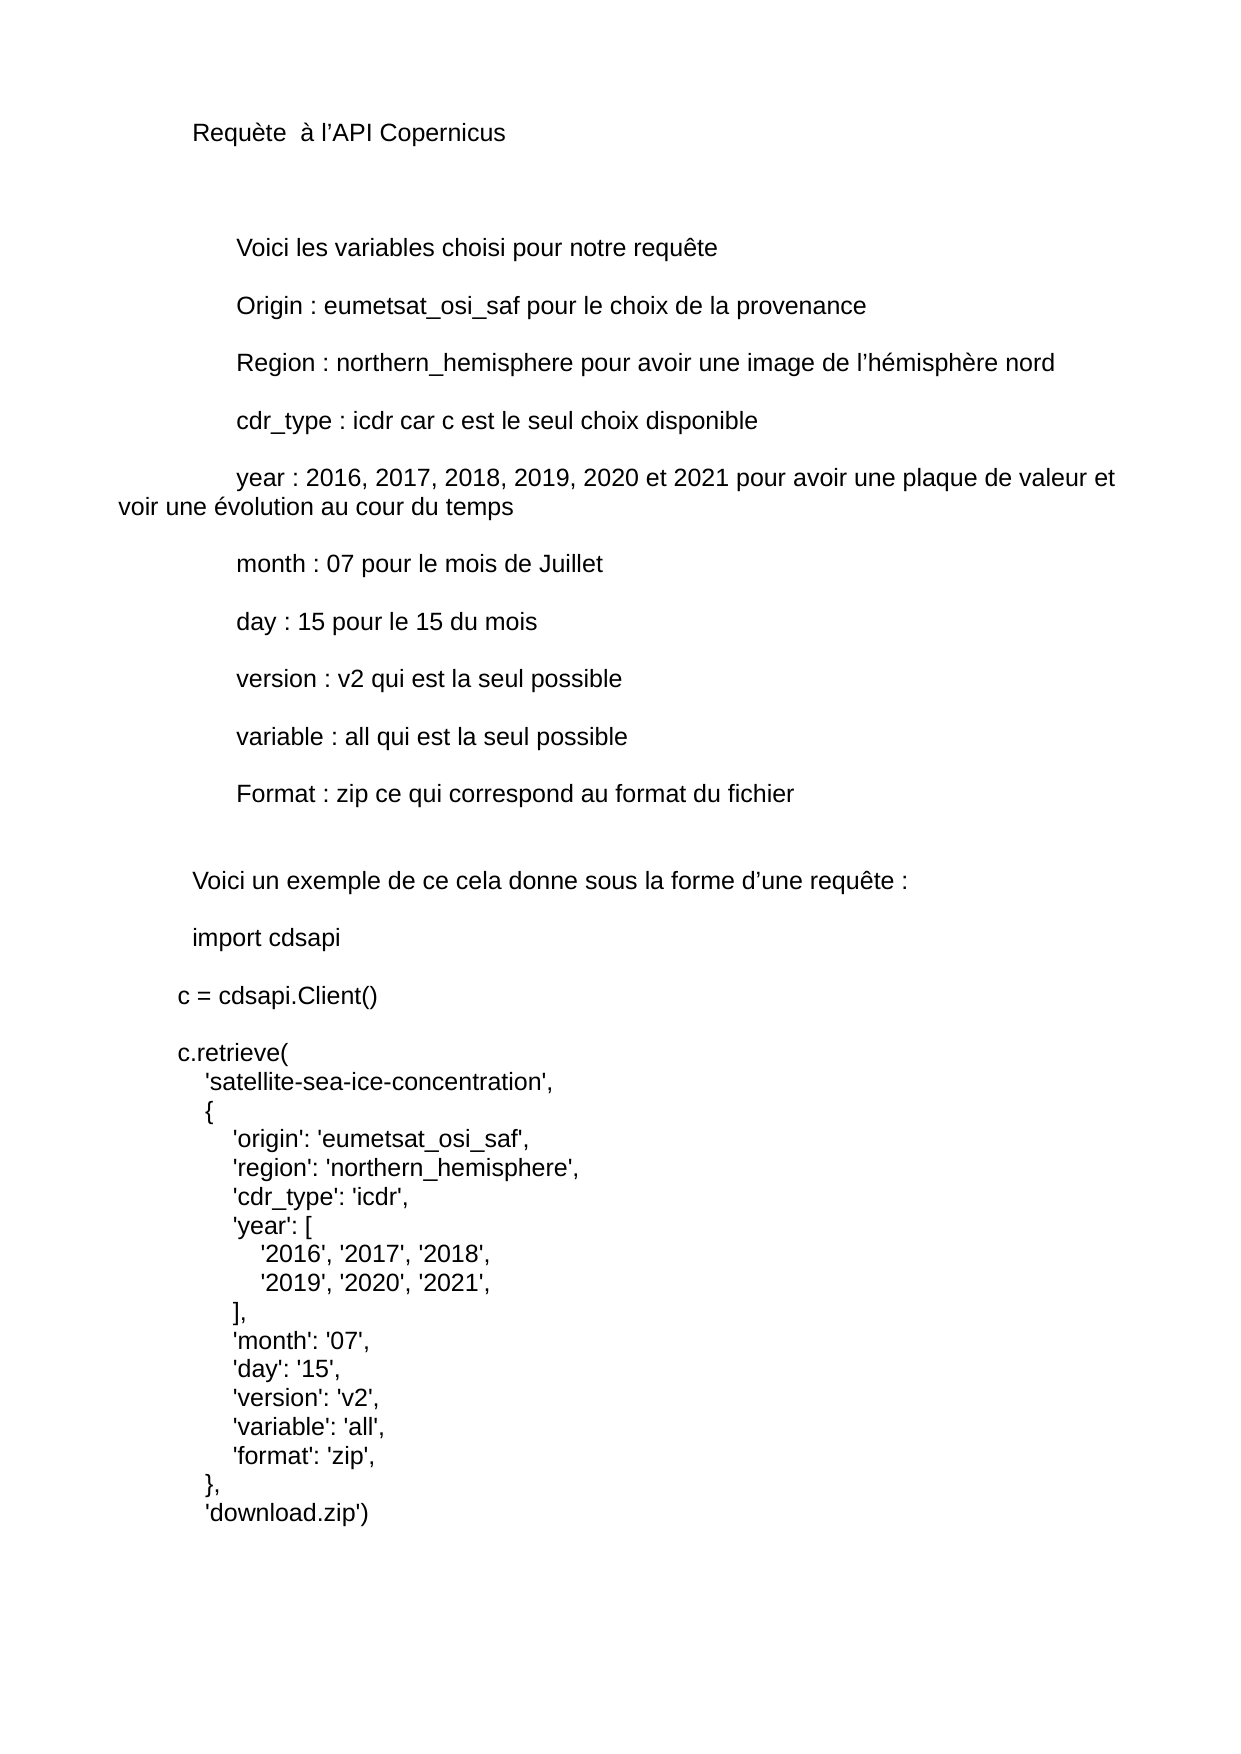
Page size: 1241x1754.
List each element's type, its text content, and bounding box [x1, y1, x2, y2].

text import cdsapi [118, 923, 1122, 952]
text 'download.zip') [118, 1498, 1122, 1527]
text version : v2 qui est la seul possible [118, 664, 1122, 693]
text year : 2016, 2017, 2018, 2019, 2020 et 2021 pour avoir une plaque de valeur et voir une évolution au cour du temps [118, 463, 1122, 521]
text c = cdsapi.Client() [118, 981, 1122, 1009]
text Requète à l’API Copernicus [118, 118, 1122, 147]
text 'origin': 'eumetsat_osi_saf', [118, 1124, 1122, 1153]
text Region : northern_hemisphere pour avoir une image de l’hémisphère nord [118, 348, 1122, 377]
text ], [118, 1297, 1122, 1326]
text c.retrieve( [118, 1038, 1122, 1067]
text variable : all qui est la seul possible [118, 722, 1122, 751]
text 'region': 'northern_hemisphere', [118, 1153, 1122, 1182]
text Origin : eumetsat_osi_saf pour le choix de la provenance [118, 291, 1122, 319]
text Format : zip ce qui correspond au format du fichier [118, 779, 1122, 808]
text 'year': [ [118, 1211, 1122, 1239]
text 'month': '07', [118, 1326, 1122, 1354]
text cdr_type : icdr car c est le seul choix disponible [118, 406, 1122, 434]
text 'variable': 'all', [118, 1412, 1122, 1441]
text day : 15 pour le 15 du mois [118, 607, 1122, 636]
text 'cdr_type': 'icdr', [118, 1182, 1122, 1211]
text { [118, 1096, 1122, 1124]
text Voici les variables choisi pour notre requête [118, 233, 1122, 262]
text Voici un exemple de ce cela donne sous la forme d’une requête : [118, 866, 1122, 894]
text '2016', '2017', '2018', [118, 1239, 1122, 1268]
text month : 07 pour le mois de Juillet [118, 549, 1122, 578]
text 'version': 'v2', [118, 1383, 1122, 1412]
text 'format': 'zip', [118, 1441, 1122, 1469]
text }, [118, 1469, 1122, 1498]
text 'day': '15', [118, 1354, 1122, 1383]
text 'satellite-sea-ice-concentration', [118, 1067, 1122, 1096]
text '2019', '2020', '2021', [118, 1268, 1122, 1297]
